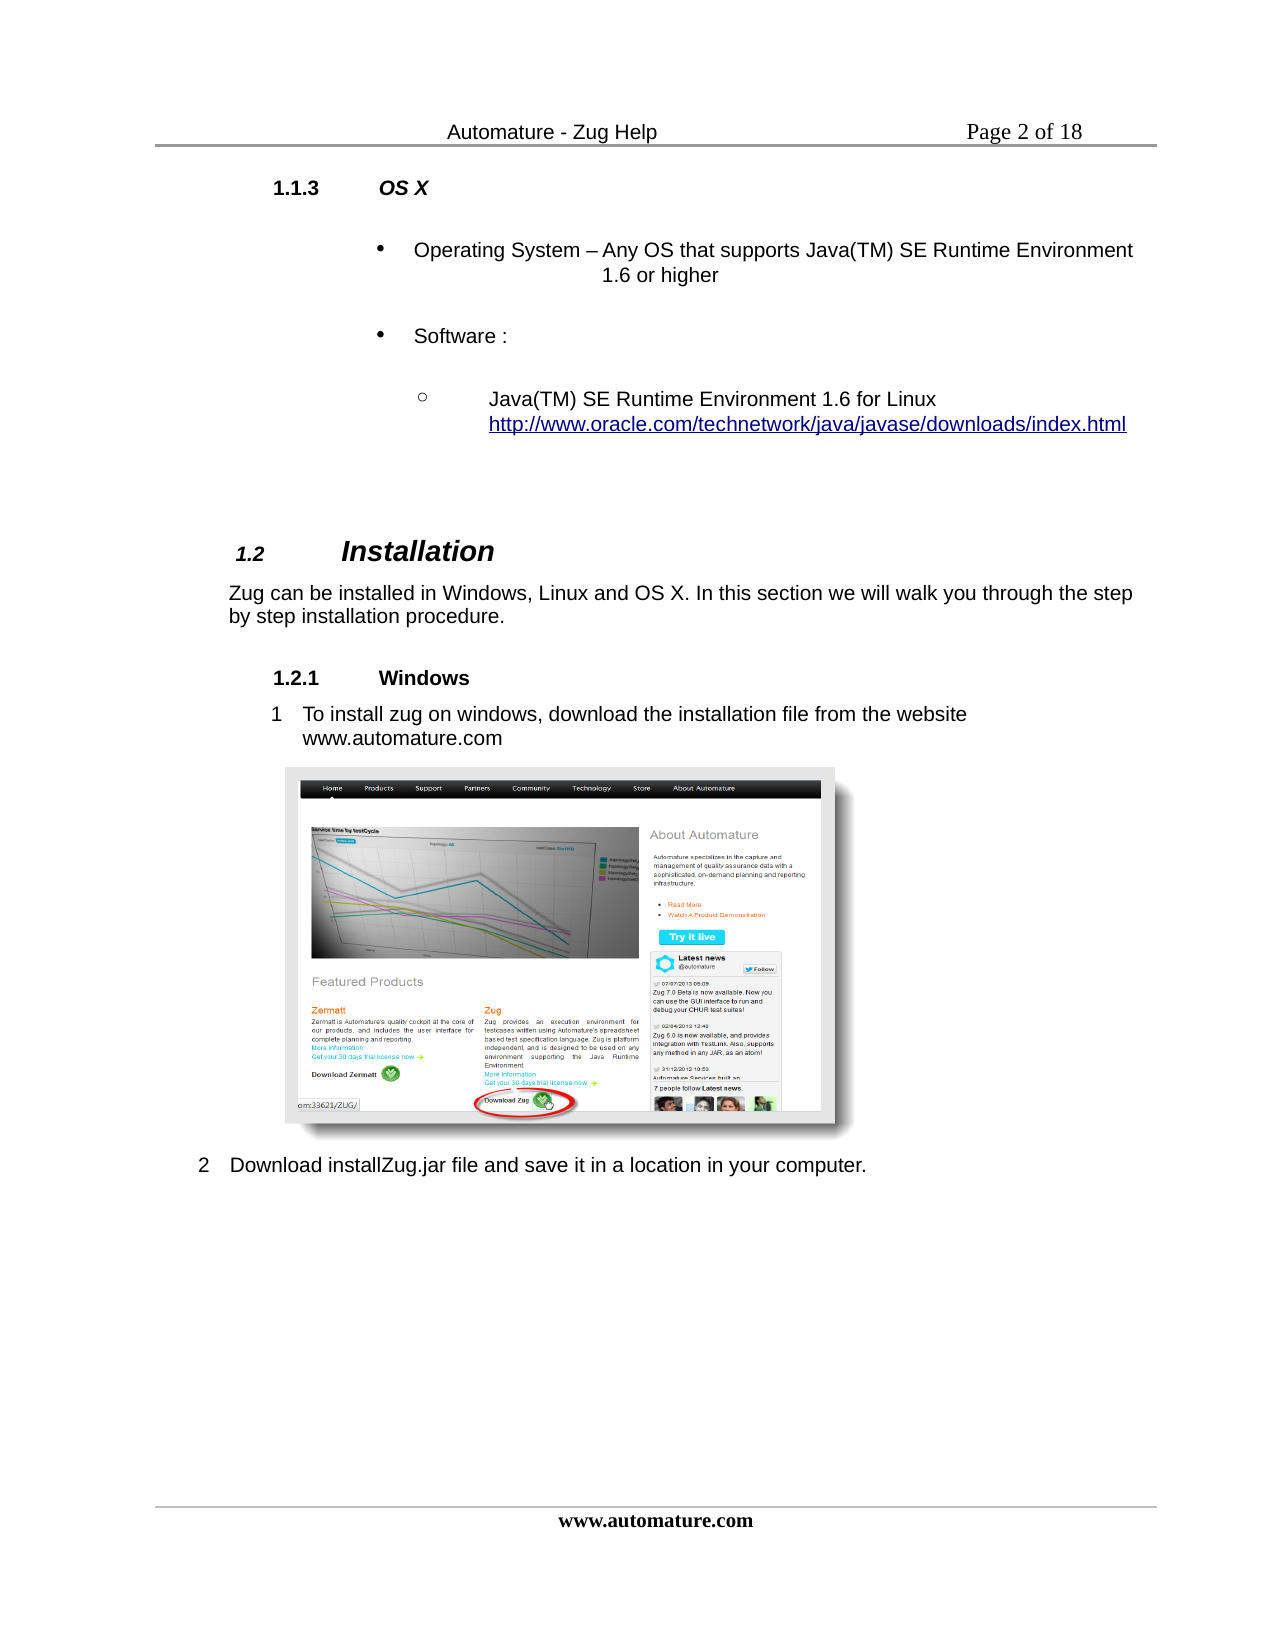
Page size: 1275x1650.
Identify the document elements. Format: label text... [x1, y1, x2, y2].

text Zug can be installed in Windows, Linux and OS X. In this section we will walk you through the step by step installation procedure. [228, 580, 1157, 628]
subtitle Windows [267, 666, 1157, 690]
list To install zug on windows, download the installation file from the website www.automature.com [265, 702, 1157, 750]
picture [285, 767, 869, 1153]
list Java(TM) SE Runtime Environment 1.6 for Linux http://www.oracle.com/technetwork/java/javase/downloads/index.html [412, 386, 1157, 435]
list Software : [376, 324, 1157, 349]
subtitle Installation [229, 534, 1157, 568]
list Download installZug.jar file and save it in a location in your computer. [192, 763, 1157, 1177]
list Operating System – Any OS that supports Java(TM) SE Runtime Environment 1.6 or higher [376, 237, 1157, 286]
subtitle OS X [267, 176, 1157, 200]
